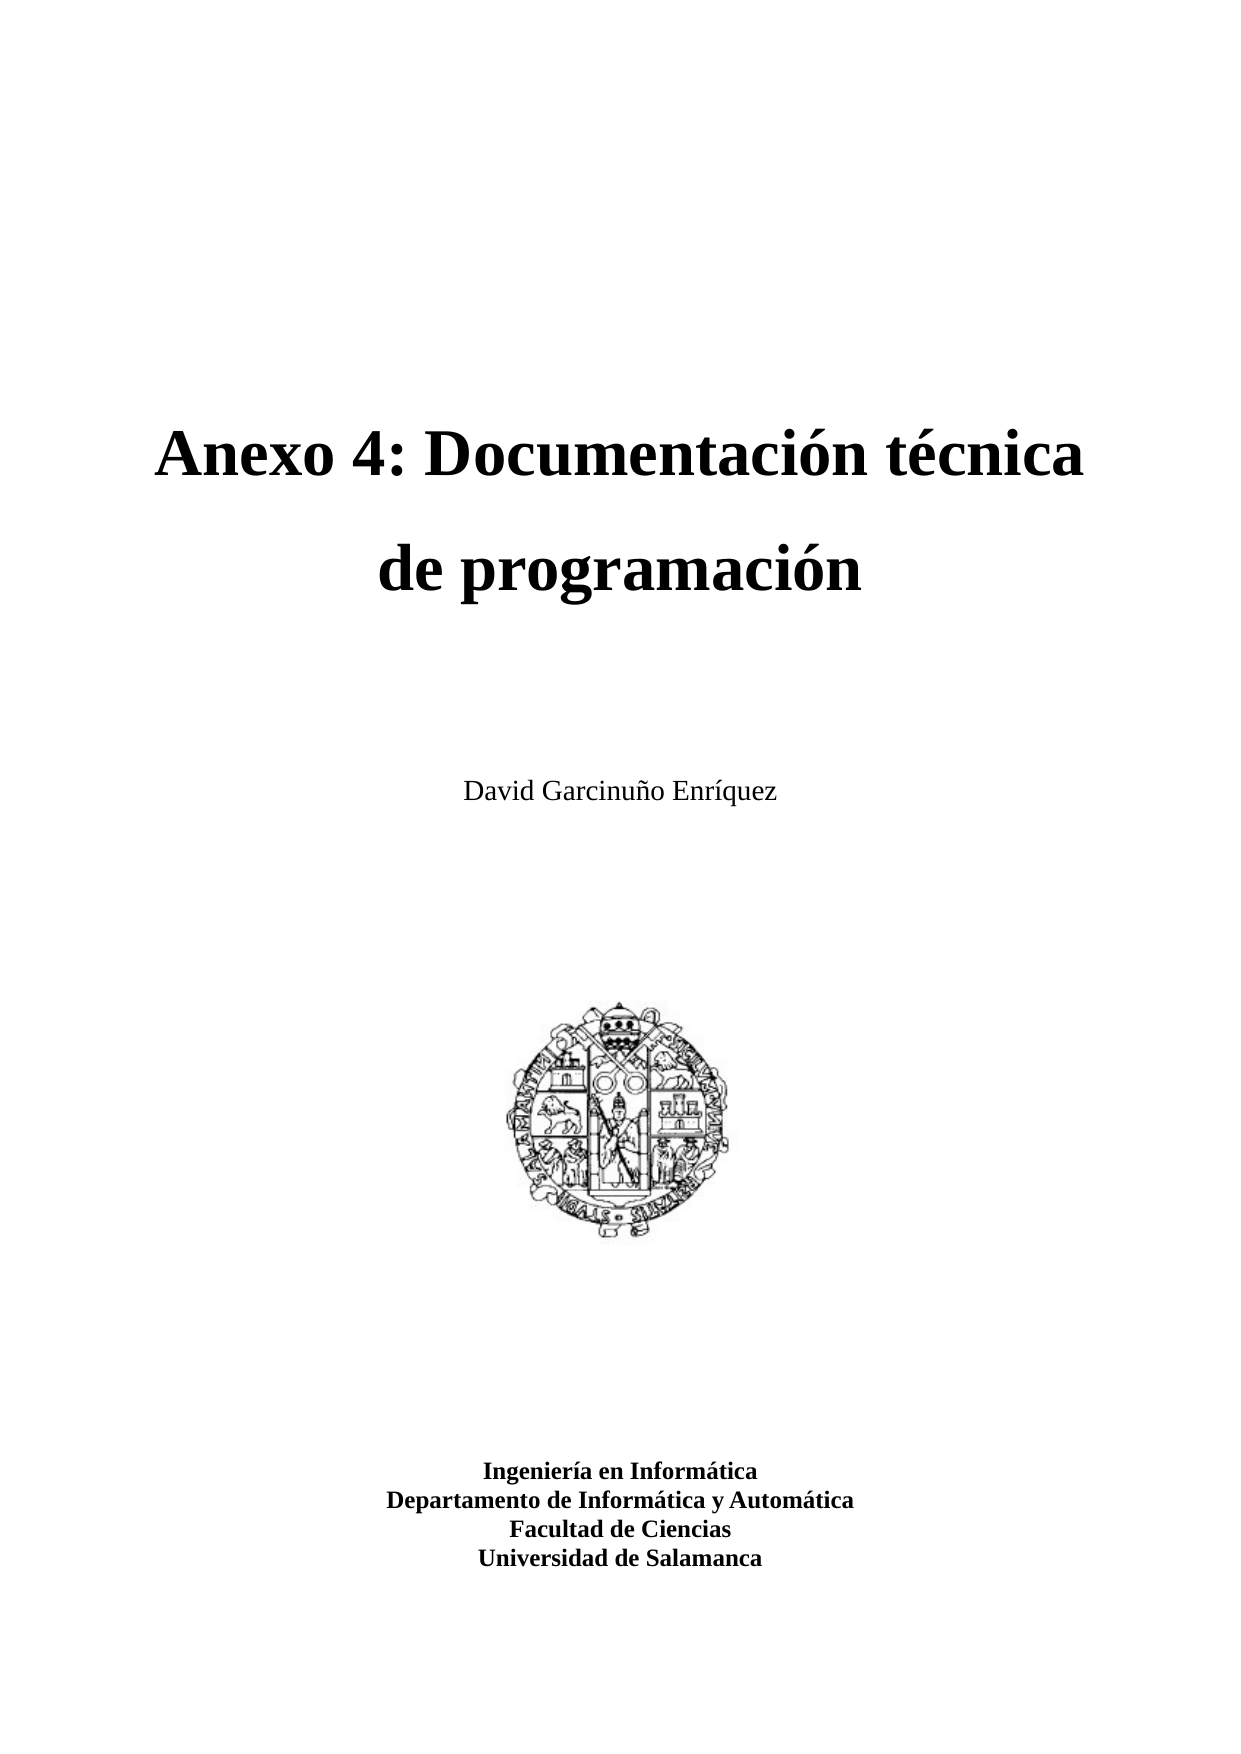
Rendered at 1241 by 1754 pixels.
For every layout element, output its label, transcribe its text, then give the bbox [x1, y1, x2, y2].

text Ingeniería en Informática [118, 1456, 1122, 1485]
text Anexo 4: Documentación técnica de programación [118, 413, 1122, 605]
text David Garcinuño Enríquez [118, 773, 1122, 807]
picture [482, 989, 758, 1255]
text Universidad de Salamanca [118, 1543, 1122, 1571]
text Departamento de Informática y Automática [118, 1485, 1122, 1514]
text Facultad de Ciencias [118, 1514, 1122, 1543]
